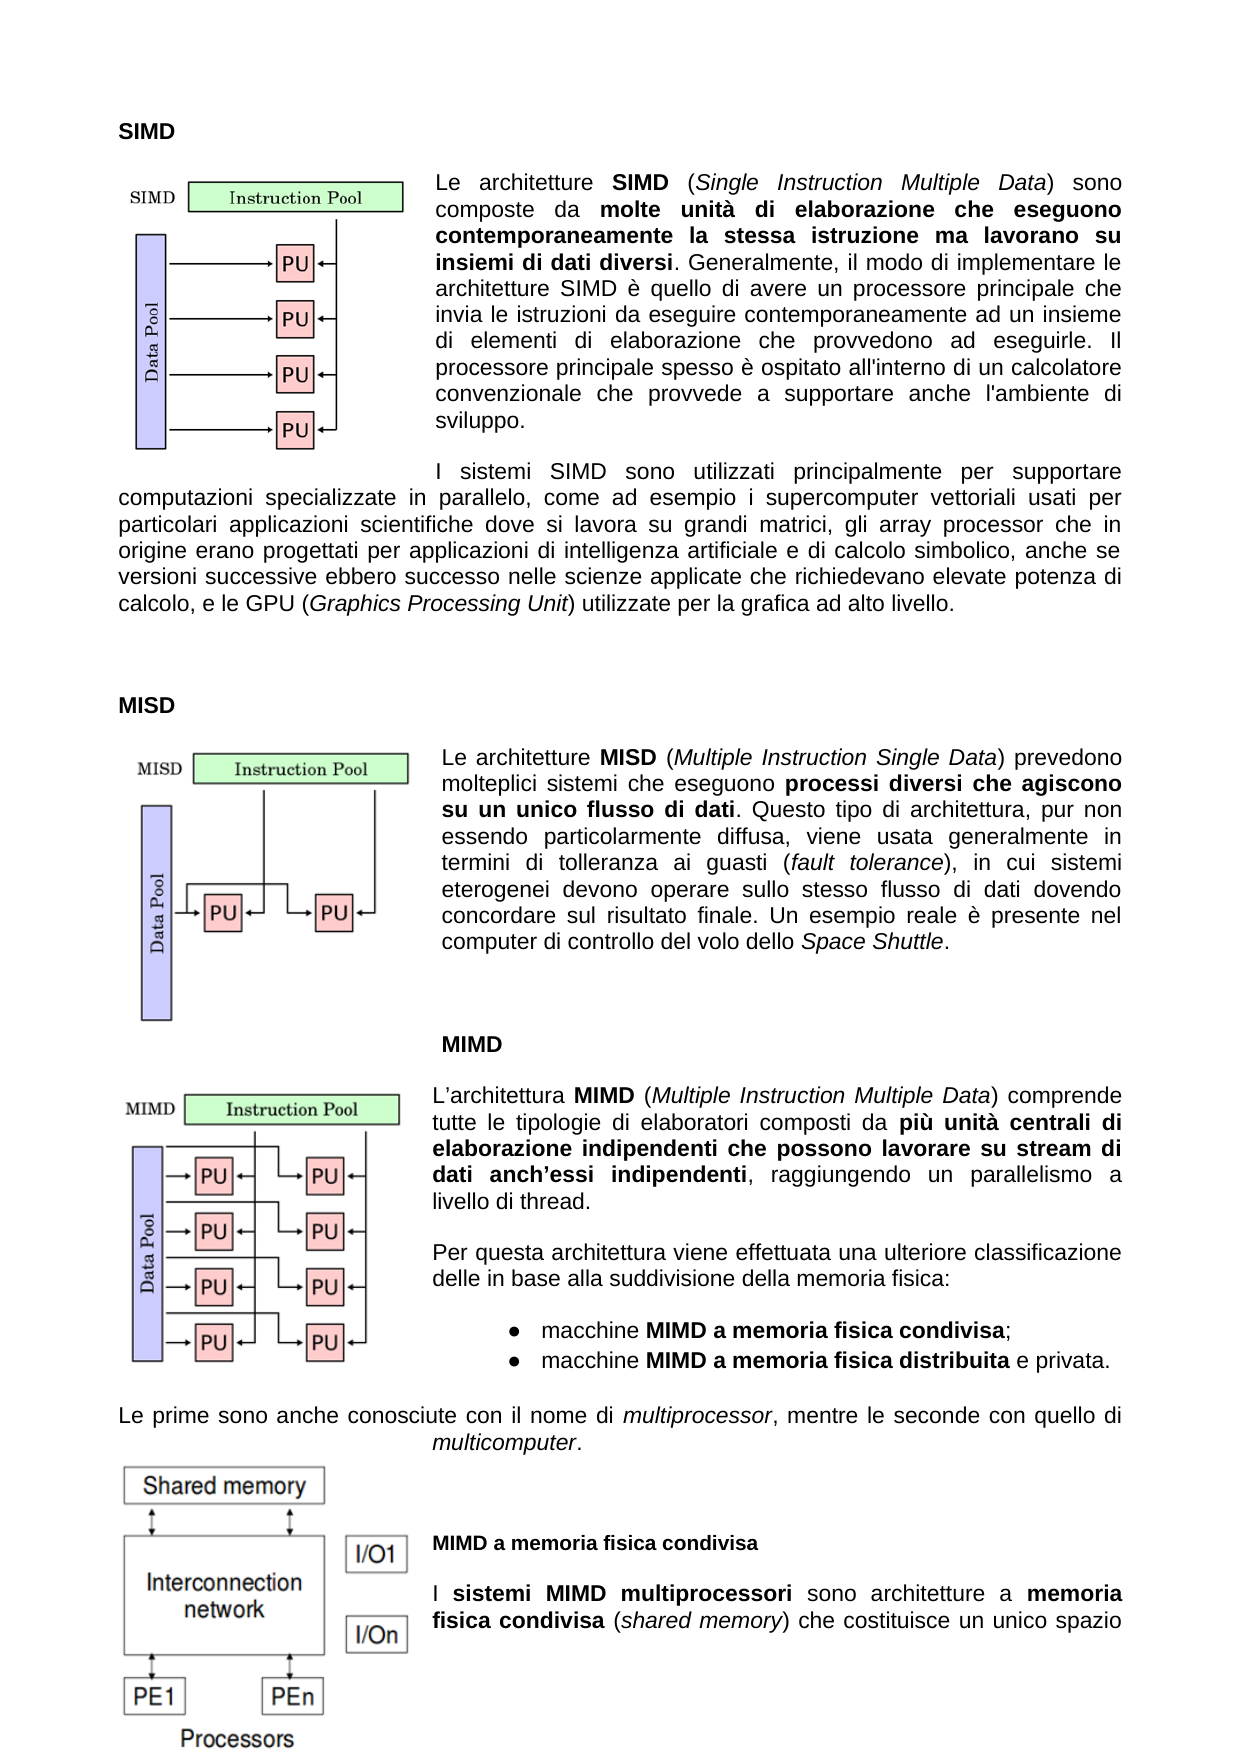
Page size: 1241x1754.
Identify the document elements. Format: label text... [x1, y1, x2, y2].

text I sistemi MIMD multiprocessori sono architetture a memoria fisica condivisa (shared memory) che costituisce un unico spazio [414, 1580, 1122, 1633]
subtitle MISD [118, 692, 1122, 719]
text ● macchine MIMD a memoria fisica distribuita e privata. [414, 1347, 1122, 1373]
picture [121, 167, 417, 463]
text L’architettura MIMD (Multiple Instruction Multiple Data) comprende tutte le tipologie di elaboratori composti da più unità centrali di elaborazione indipendenti che possono lavorare su stream di dati anch’essi indipendenti, raggiungendo un parallelismo a livello di thread. [414, 1082, 1122, 1214]
text ● macchine MIMD a memoria fisica condivisa; [414, 1317, 1122, 1343]
subtitle MIMD a memoria fisica condivisa [414, 1531, 1122, 1555]
text Le architetture MISD (Multiple Instruction Single Data) prevedono molteplici sistemi che eseguono processi diversi che agiscono su un unico flusso di dati. Questo tipo di architettura, pur non essendo particolarmente diffusa, viene usata generalmente in termini di tolleranza ai guasti (fault tolerance), in cui sistemi eterogenei devono operare sullo stesso flusso di dati dovendo concordare sul risultato finale. Un esempio reale è presente nel computer di controllo del volo dello Space Shuttle. [423, 744, 1122, 954]
text I sistemi SIMD sono utilizzati principalmente per supportare computazioni specializzate in parallelo, come ad esempio i supercomputer vettoriali usati per particolari applicazioni scientifiche dove si lavora su grandi matrici, gli array processor che in origine erano progettati per applicazioni di intelligenza artificiale e di calcolo simbolico, anche se versioni successive ebbero successo nelle scienze applicate che richiedevano elevate potenza di calcolo, e le GPU (Graphics Processing Unit) utilizzate per la grafica ad alto livello. [118, 458, 1122, 616]
text Per questa architettura viene effettuata una ulteriore classificazione delle in base alla suddivisione della memoria fisica: [414, 1239, 1122, 1292]
subtitle SIMD [118, 118, 1122, 144]
picture [118, 1080, 414, 1376]
text Le prime sono anche conosciute con il nome di multiprocessor, mentre le seconde con quello di multicomputer. [118, 1402, 1122, 1455]
text Le architetture SIMD (Single Instruction Multiple Data) sono composte da molte unità di elaborazione che eseguono contemporaneamente la stessa istruzione ma lavorano su insiemi di dati diversi. Generalmente, il modo di implementare le architetture SIMD è quello di avere un processore principale che invia le istruzioni da eseguire contemporaneamente ad un insieme di elementi di elaborazione che provvedono ad eseguirle. Il processore principale spesso è ospitato all'interno di un calcolatore convenzionale che provvede a supportare anche l'ambiente di sviluppo. [417, 169, 1122, 433]
subtitle MIMD [118, 1031, 1122, 1057]
picture [127, 739, 423, 1035]
picture [118, 1462, 414, 1754]
